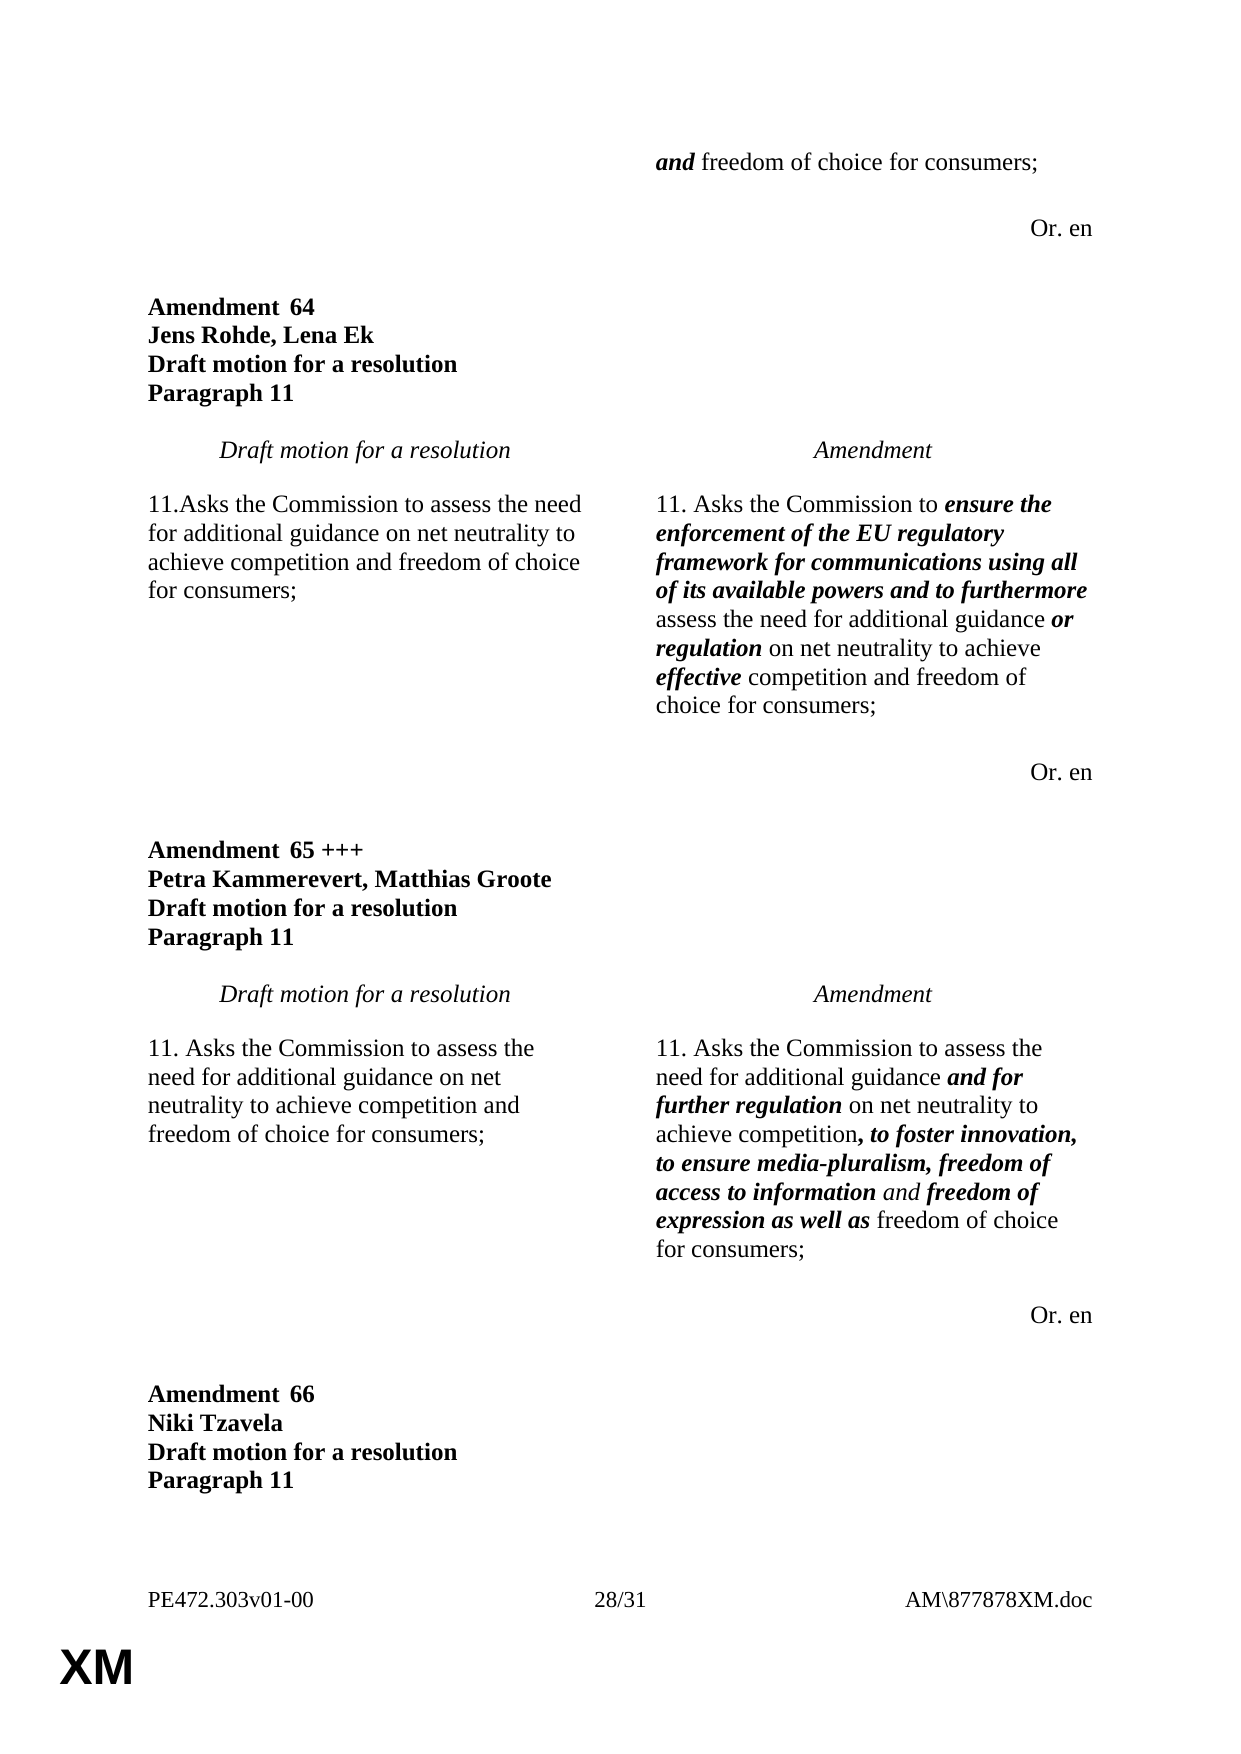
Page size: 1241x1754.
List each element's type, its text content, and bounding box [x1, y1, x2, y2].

text Or. <Original>{EN}en</Original> [148, 757, 1092, 786]
text <Article>Paragraph 11</Article> [148, 922, 1092, 951]
text <RepeatBlock-By><Members>Jens Rohde, Lena Ek</Members> [148, 321, 1092, 349]
text <Article>Paragraph 11</Article> [148, 378, 1092, 407]
text <DocAmend>Draft motion for a resolution</DocAmend> [148, 893, 1092, 922]
table_cell Draft motion for a resolution [112, 436, 620, 489]
table_cell 11. Asks the Commission to ensure the enforcement of the EU regulatory framework for communications using all of its available powers and to furthermore assess the need for additional guidance or regulation on net neutrality to achieve effective competition and freedom of choice for consumers; [620, 489, 1128, 732]
text <Amend>Amendment <NumAm>65 +++</NumAm> [148, 836, 1092, 864]
text <Amend>Amendment <NumAm>64</NumAm> [148, 292, 1092, 321]
table_cell 11.Asks the Commission to assess the need for additional guidance on net neutrality to achieve competition and freedom of choice for consumers; [112, 489, 620, 732]
table_cell 11. Asks the Commission to assess the need for additional guidance on net neutrality to achieve competition and freedom of choice for consumers; [112, 1033, 620, 1276]
text <RepeatBlock-By><Members>Petra Kammerevert, Matthias Groote</Members> [148, 864, 1092, 893]
text <Article>Paragraph 11</Article> [148, 1466, 1092, 1494]
text <DocAmend>Draft motion for a resolution</DocAmend> [148, 1437, 1092, 1466]
table_cell [112, 147, 620, 188]
table_cell 11. Asks the Commission to assess the need for additional guidance and for further regulation on net neutrality to achieve competition, to foster innovation, to ensure media-pluralism, freedom of access to information and freedom of expression as well as freedom of choice for consumers; [620, 1033, 1128, 1276]
table_cell Amendment [620, 436, 1128, 489]
table_cell Amendment [620, 979, 1128, 1033]
text Or. <Original>{EN}en</Original> [148, 213, 1092, 242]
table_cell Draft motion for a resolution [112, 979, 620, 1033]
text <Amend>Amendment <NumAm>66</NumAm> [148, 1379, 1092, 1408]
text Or. <Original>{EN}en</Original> [148, 1301, 1092, 1329]
table_header [112, 407, 1128, 436]
text <DocAmend>Draft motion for a resolution</DocAmend> [148, 349, 1092, 378]
text <RepeatBlock-By><Members>Niki Tzavela</Members> [148, 1408, 1092, 1437]
table_cell and freedom of choice for consumers; [620, 147, 1128, 188]
table_header [112, 951, 1128, 979]
